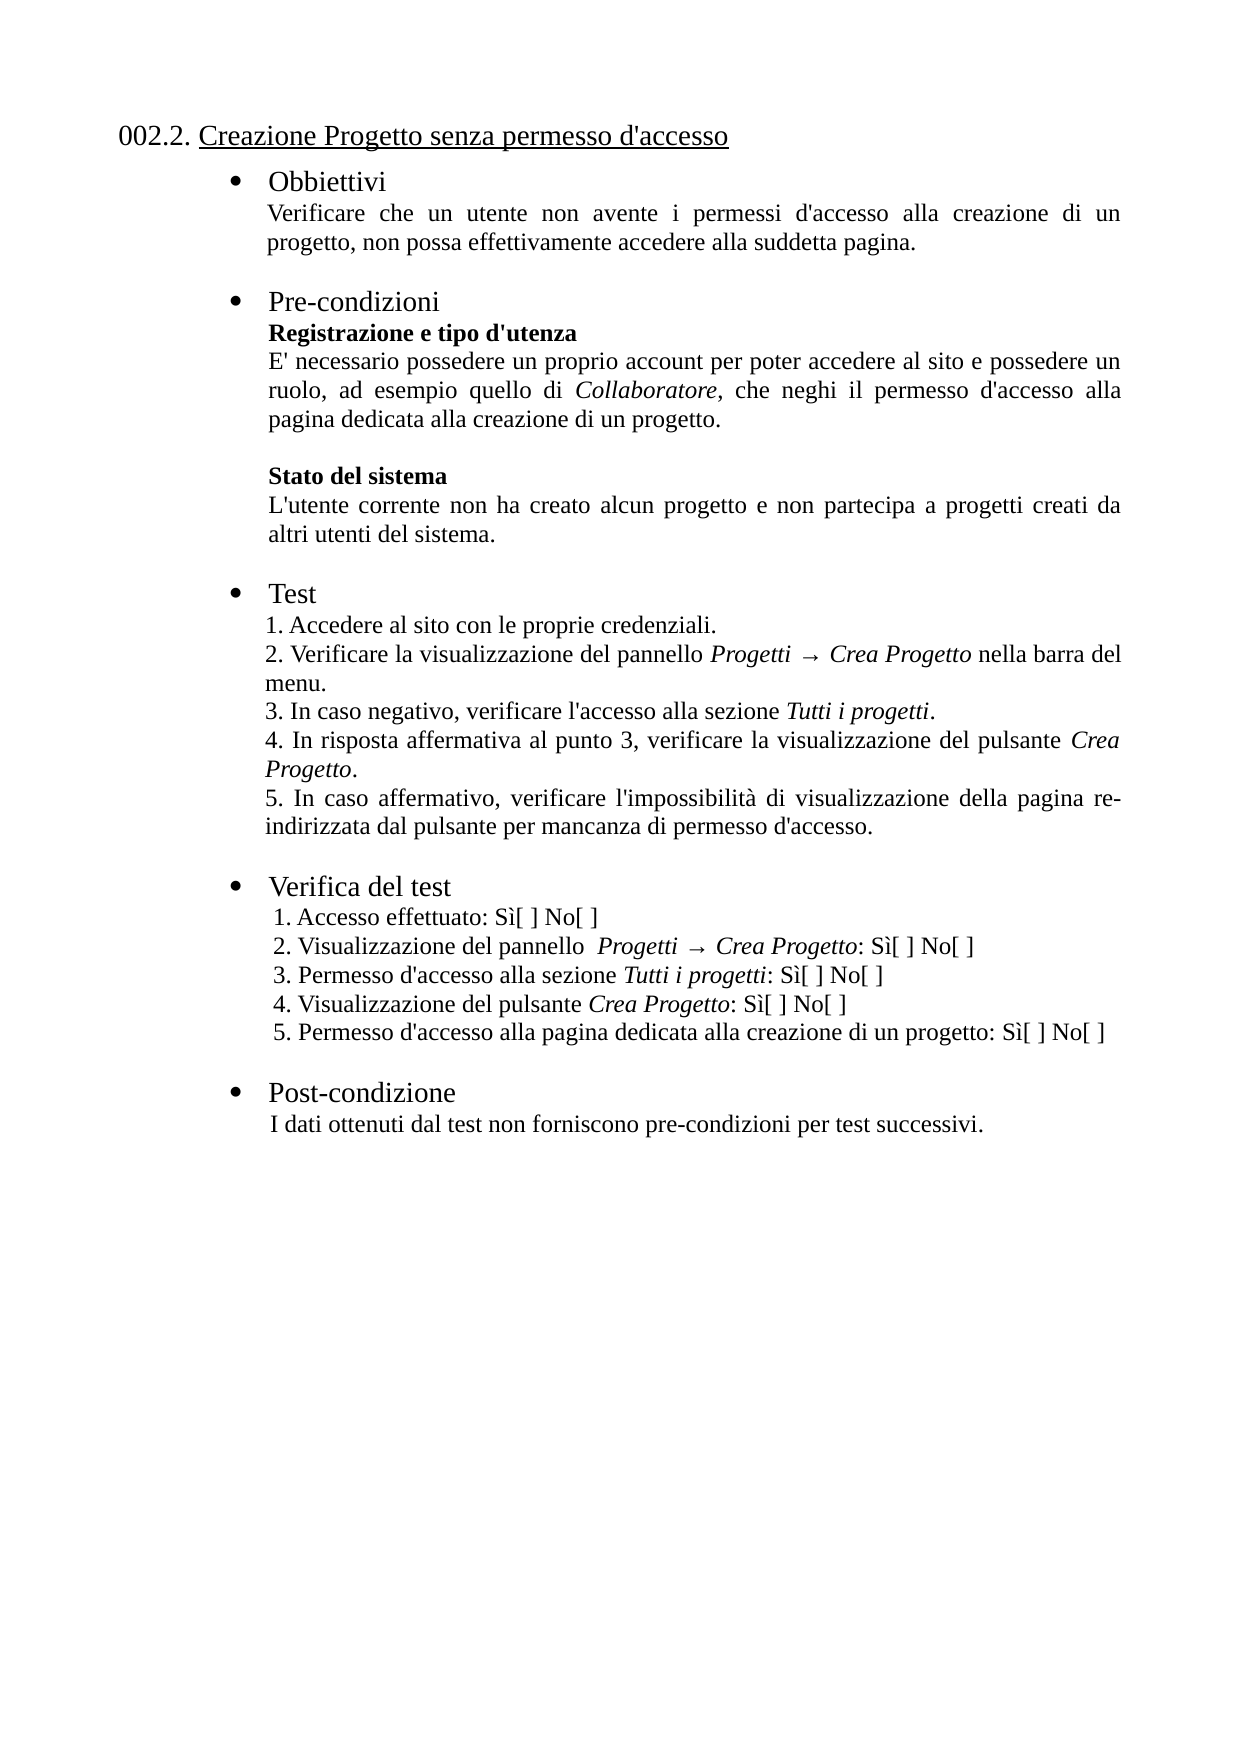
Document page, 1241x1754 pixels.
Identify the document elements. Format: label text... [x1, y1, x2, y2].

list Obbiettivi [231, 164, 1122, 198]
text 4. Visualizzazione del pulsante Crea Progetto: Sì[ ] No[ ] [273, 989, 1122, 1017]
text 3. In caso negativo, verificare l'accesso alla sezione Tutti i progetti. [265, 696, 1122, 725]
text L'utente corrente non ha creato alcun progetto e non partecipa a progetti creati da altri utenti del sistema. [268, 490, 1122, 548]
text 1. Accesso effettuato: Sì[ ] No[ ] [273, 902, 1122, 931]
text E' necessario possedere un proprio account per poter accedere al sito e possedere un ruolo, ad esempio quello di Collaboratore, che neghi il permesso d'accesso alla pagina dedicata alla creazione di un progetto. [268, 346, 1122, 433]
list Test [231, 576, 1122, 610]
subtitle 002.2. Creazione Progetto senza permesso d'accesso [118, 118, 1122, 152]
text 1. Accedere al sito con le proprie credenziali. [265, 610, 1122, 639]
text 5. Permesso d'accesso alla pagina dedicata alla creazione di un progetto: Sì[ ] No[ ] [273, 1017, 1122, 1046]
text 3. Permesso d'accesso alla sezione Tutti i progetti: Sì[ ] No[ ] [273, 960, 1122, 989]
list Post-condizione [231, 1075, 1122, 1109]
list Verifica del test [231, 869, 1122, 902]
text Verificare che un utente non avente i permessi d'accesso alla creazione di un progetto, non possa effettivamente accedere alla suddetta pagina. [267, 198, 1122, 255]
text 2. Visualizzazione del pannello Progetti → Crea Progetto: Sì[ ] No[ ] [273, 931, 1122, 960]
text 4. In risposta affermativa al punto 3, verificare la visualizzazione del pulsante Crea Progetto. [265, 725, 1122, 783]
text 2. Verificare la visualizzazione del pannello Progetti → Crea Progetto nella barra del menu. [265, 639, 1122, 696]
text Registrazione e tipo d'utenza [268, 318, 1122, 346]
text I dati ottenuti dal test non forniscono pre-condizioni per test successivi. [270, 1109, 1122, 1137]
list Pre-condizioni [231, 284, 1122, 318]
text 5. In caso affermativo, verificare l'impossibilità di visualizzazione della pagina re-indirizzata dal pulsante per mancanza di permesso d'accesso. [265, 783, 1122, 840]
text Stato del sistema [268, 461, 1122, 490]
